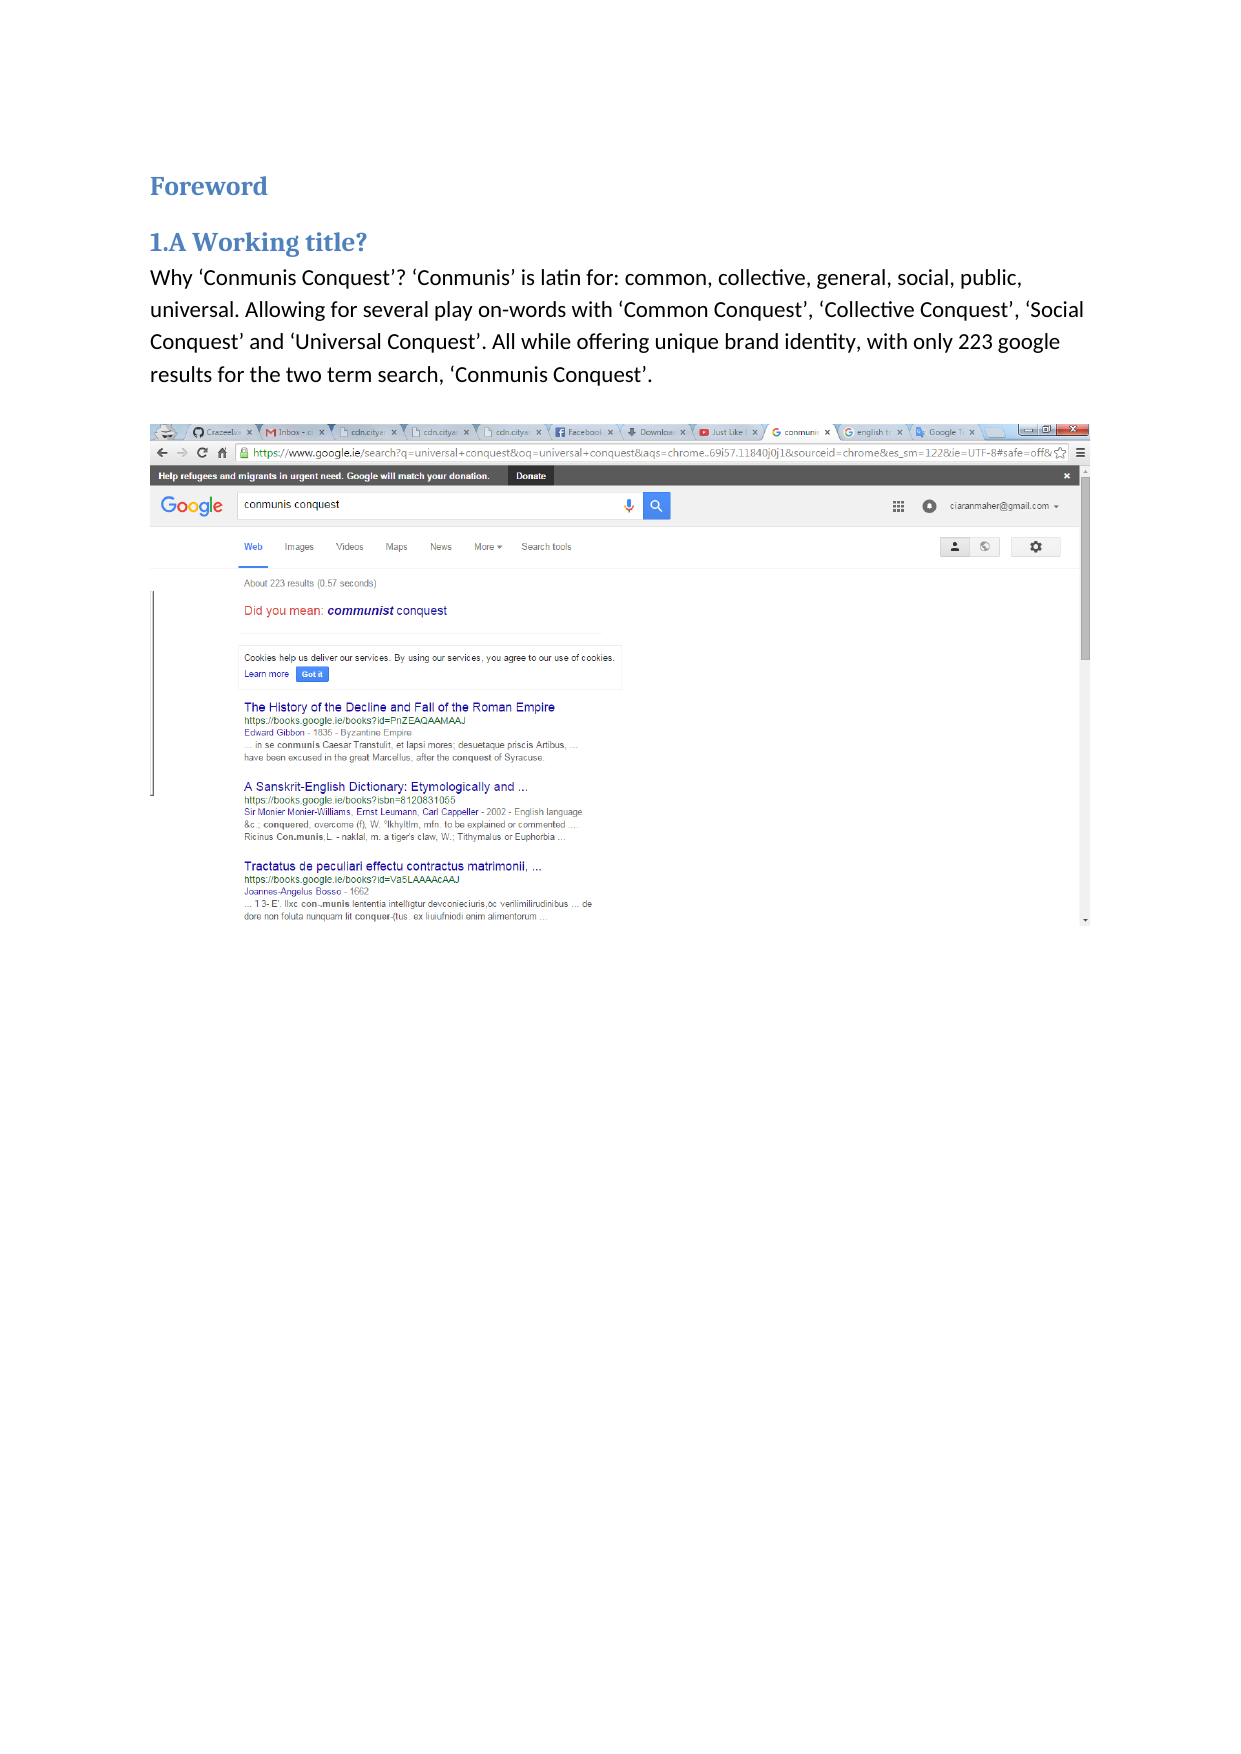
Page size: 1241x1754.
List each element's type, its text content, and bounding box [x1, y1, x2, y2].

text 1.A Working title? [150, 227, 1090, 258]
subtitle Foreword [150, 171, 1090, 202]
text Why ‘Conmunis Conquest’? ‘Conmunis’ is latin for: common, collective, general, social, public, universal. Allowing for several play on-words with ‘Common Conquest’, ‘Collective Conquest’, ‘Social Conquest’ and ‘Universal Conquest’. All while offering unique brand identity, with only 223 google results for the two term search, ‘Conmunis Conquest’. [150, 263, 1090, 424]
